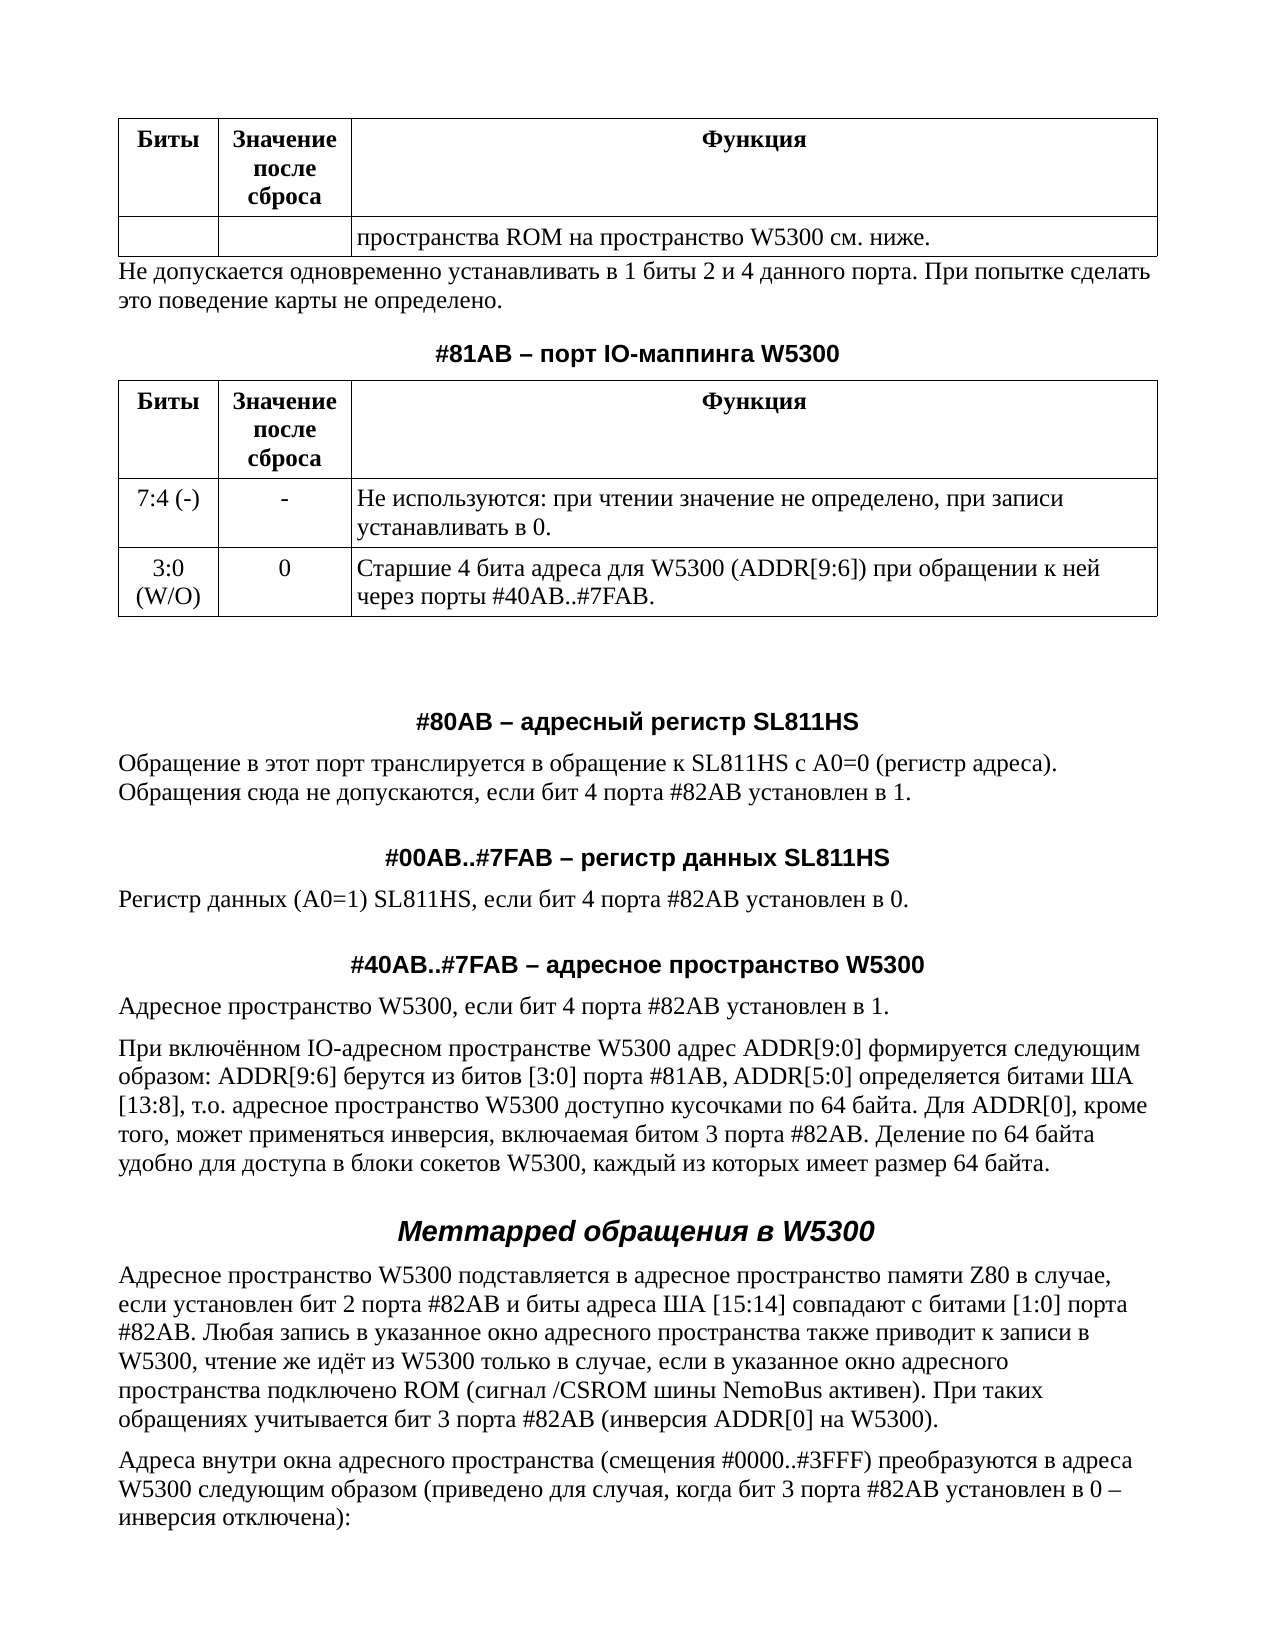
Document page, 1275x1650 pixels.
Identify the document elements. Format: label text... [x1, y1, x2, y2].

text Адреса внутри окна адресного пространства (смещения #0000..#3FFF) преобразуются в адреса W5300 следующим образом (приведено для случая, когда бит 3 порта #82AB установлен в 0 – инверсия отключена): [118, 1445, 1157, 1531]
subtitle #00AB..#7FAB – регистр данных SL811HS [118, 843, 1157, 872]
subtitle #40AB..#7FAB – адресное пространство W5300 [118, 950, 1157, 979]
table_cell Не используются: при чтении значение не определено, при записи устанавливать в 0. [352, 479, 1157, 547]
table_cell [219, 217, 351, 256]
subtitle Memmapped обращения в W5300 [118, 1214, 1157, 1247]
subtitle #80AB – адресный регистр SL811HS [118, 707, 1157, 736]
text Адресное пространство W5300, если бит 4 порта #82AB установлен в 1. [118, 991, 1157, 1020]
text Адресное пространство W5300 подставляется в адресное пространство памяти Z80 в случае, если установлен бит 2 порта #82AB и биты адреса ША [15:14] совпадают с битами [1:0] порта #82AB. Любая запись в указанное окно адресного пространства также приводит к записи в W5300, чтение же идёт из W5300 только в случае, если в указанное окно адресного пространства подключено ROM (сигнал /CSROM шины NemoBus активен). При таких обращениях учитывается бит 3 порта #82AB (инверсия ADDR[0] на W5300). [118, 1260, 1157, 1432]
table_cell пространства ROM на пространство W5300 см. ниже. [352, 217, 1157, 256]
table_cell 7:4 (-) [119, 479, 218, 547]
table_header Биты [119, 381, 218, 478]
table_header Биты [119, 119, 218, 216]
table_header Функция [352, 119, 1157, 216]
text При включённом IO-адресном пространстве W5300 адрес ADDR[9:0] формируется следующим образом: ADDR[9:6] берутся из битов [3:0] порта #81AB, ADDR[5:0] определяется битами ША [13:8], т.о. адресное пространство W5300 доступно кусочками по 64 байта. Для ADDR[0], кроме того, может применяться инверсия, включаемая битом 3 порта #82AB. Деление по 64 байта удобно для доступа в блоки сокетов W5300, каждый из которых имеет размер 64 байта. [118, 1033, 1157, 1176]
table_cell 3:0 (W/O) [119, 548, 218, 616]
subtitle #81AB – порт IO-маппинга W5300 [118, 339, 1157, 367]
table_header Функция [352, 381, 1157, 478]
table_cell Старшие 4 бита адреса для W5300 (ADDR[9:6]) при обращении к ней через порты #40AB..#7FAB. [352, 548, 1157, 616]
text Регистр данных (A0=1) SL811HS, если бит 4 порта #82AB установлен в 0. [118, 884, 1157, 913]
table_cell - [219, 479, 351, 547]
table_cell [119, 217, 218, 256]
table_header Значение после сброса [219, 119, 351, 216]
table_cell 0 [219, 548, 351, 616]
text Не допускается одновременно устанавливать в 1 биты 2 и 4 данного порта. При попытке сделать это поведение карты не определено. [118, 257, 1157, 314]
table_header Значение после сброса [219, 381, 351, 478]
text Обращение в этот порт транслируется в обращение к SL811HS с A0=0 (регистр адреса). Обращения сюда не допускаются, если бит 4 порта #82AB установлен в 1. [118, 748, 1157, 806]
